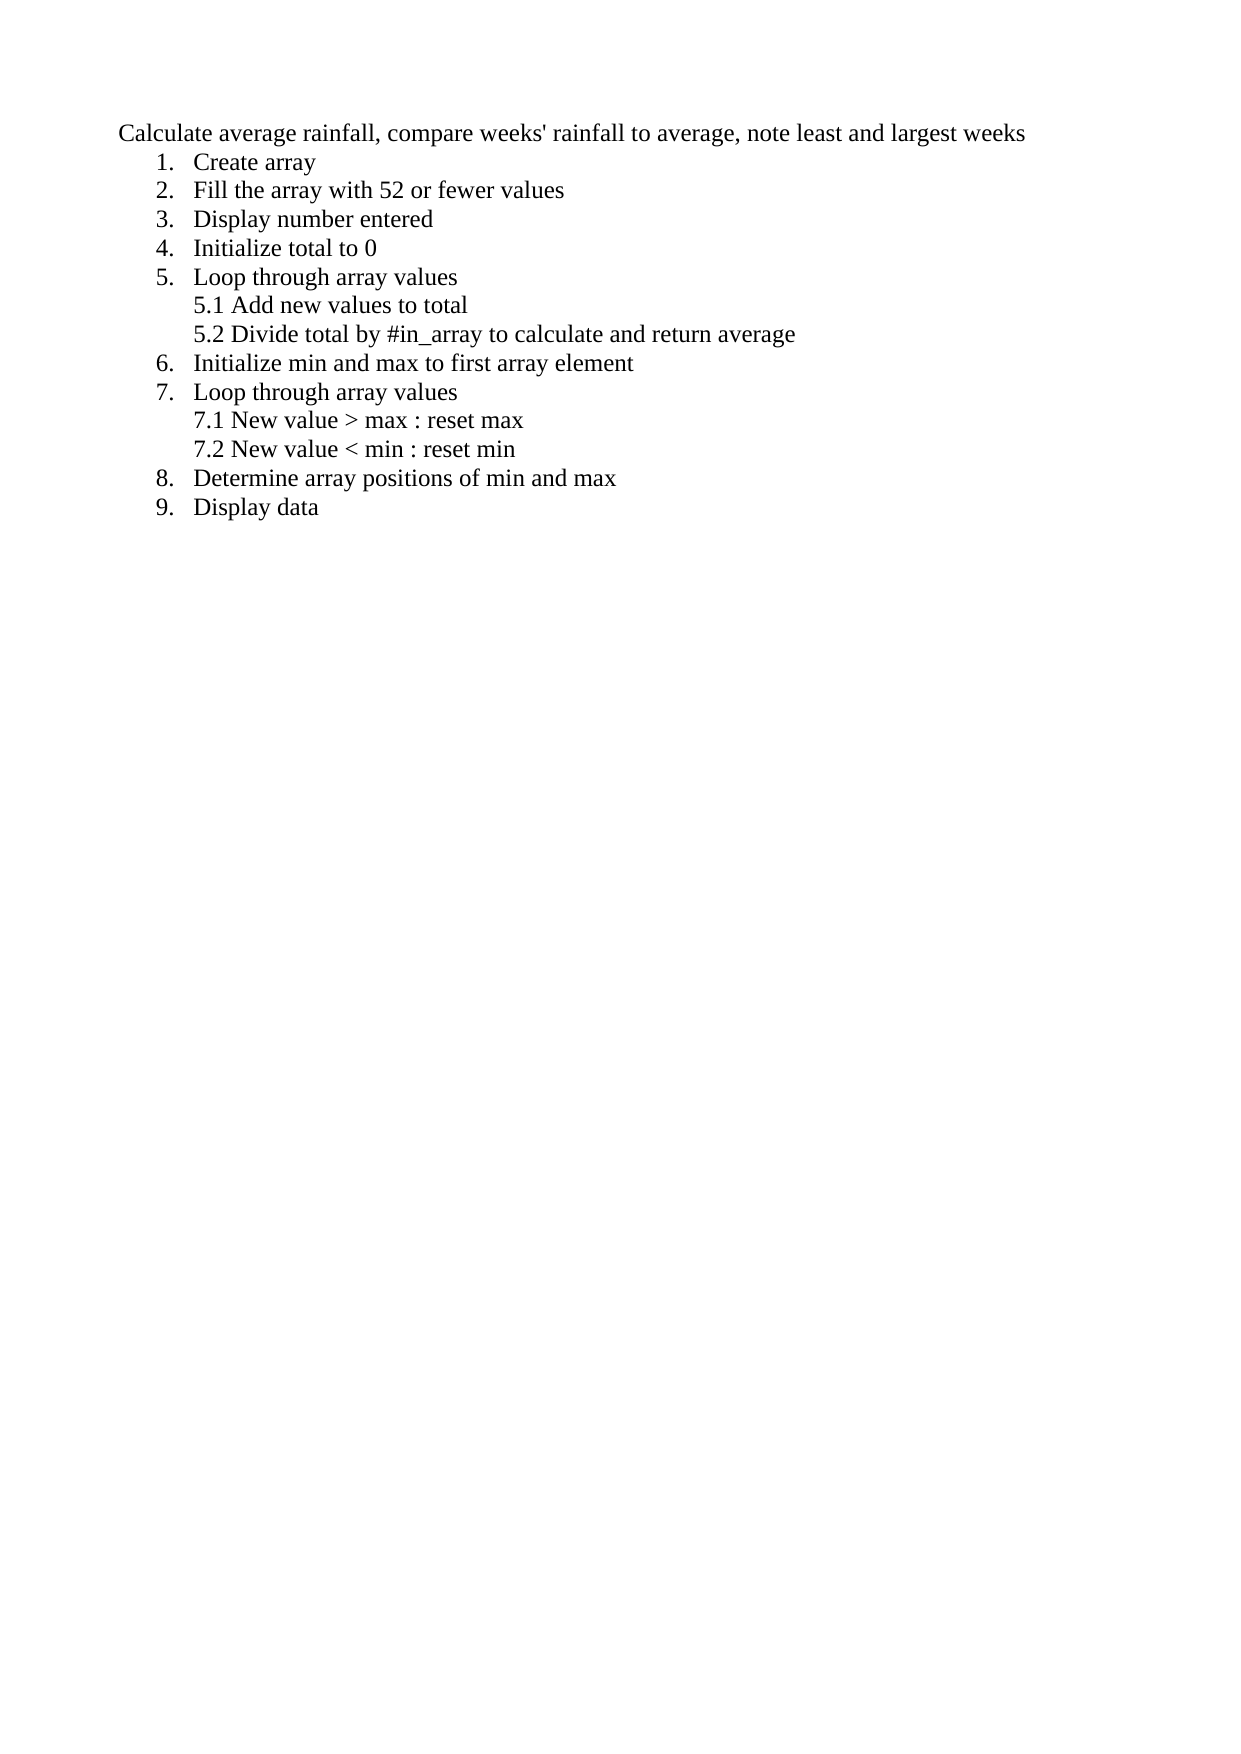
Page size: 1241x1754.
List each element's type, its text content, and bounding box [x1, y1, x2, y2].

list Loop through array values [156, 377, 1122, 406]
list Loop through array values [156, 262, 1122, 291]
list Determine array positions of min and max [156, 463, 1122, 492]
list New value < min : reset min [193, 434, 1122, 463]
list Fill the array with 52 or fewer values [156, 176, 1122, 204]
list Create array [156, 147, 1122, 176]
list Display data [156, 492, 1122, 521]
list Display number entered [156, 204, 1122, 233]
list Divide total by #in_array to calculate and return average [193, 319, 1122, 348]
list Initialize total to 0 [156, 233, 1122, 262]
list New value > max : reset max [193, 406, 1122, 434]
list Add new values to total [193, 291, 1122, 319]
text Calculate average rainfall, compare weeks' rainfall to average, note least and largest weeks [118, 118, 1122, 147]
list Initialize min and max to first array element [156, 348, 1122, 377]
